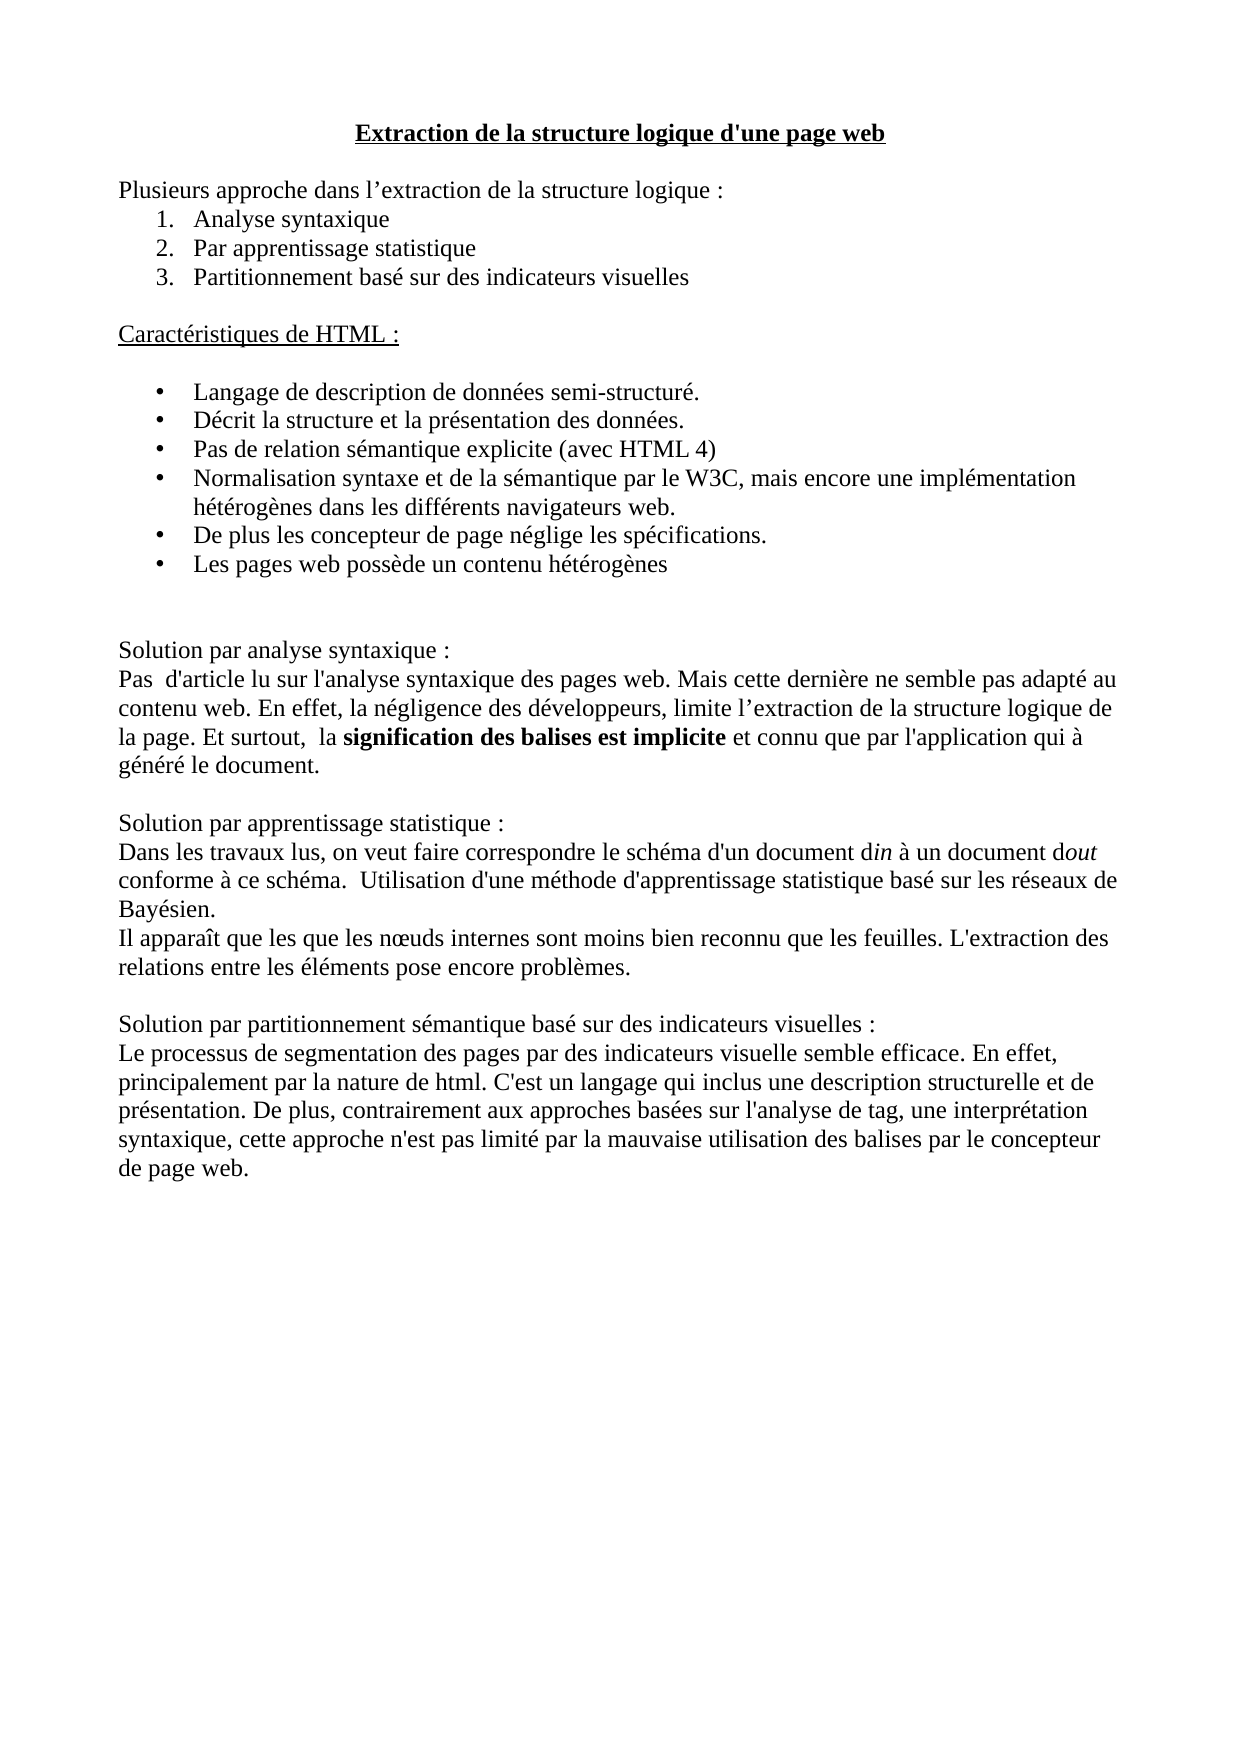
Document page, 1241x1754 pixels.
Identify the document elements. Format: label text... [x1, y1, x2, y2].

list Par apprentissage statistique [156, 233, 1122, 262]
text Dans les travaux lus, on veut faire correspondre le schéma d'un document din à un document dout conforme à ce schéma. Utilisation d'une méthode d'apprentissage statistique basé sur les réseaux de Bayésien. [118, 837, 1122, 923]
text Solution par partitionnement sémantique basé sur des indicateurs visuelles : [118, 1009, 1122, 1038]
list Analyse syntaxique [156, 204, 1122, 233]
text Solution par apprentissage statistique : [118, 808, 1122, 837]
list Langage de description de données semi-structuré. [156, 377, 1122, 406]
list De plus les concepteur de page néglige les spécifications. [156, 521, 1122, 549]
list Décrit la structure et la présentation des données. [156, 406, 1122, 434]
text Plusieurs approche dans l’extraction de la structure logique : [118, 176, 1122, 204]
list Pas de relation sémantique explicite (avec HTML 4) [156, 434, 1122, 463]
text Solution par analyse syntaxique : [118, 636, 1122, 664]
list Les pages web possède un contenu hétérogènes [156, 549, 1122, 578]
text Caractéristiques de HTML : [118, 319, 1122, 348]
text Il apparaît que les que les nœuds internes sont moins bien reconnu que les feuilles. L'extraction des relations entre les éléments pose encore problèmes. [118, 923, 1122, 981]
text Extraction de la structure logique d'une page web [118, 118, 1122, 147]
text Le processus de segmentation des pages par des indicateurs visuelle semble efficace. En effet, principalement par la nature de html. C'est un langage qui inclus une description structurelle et de présentation. De plus, contrairement aux approches basées sur l'analyse de tag, une interprétation syntaxique, cette approche n'est pas limité par la mauvaise utilisation des balises par le concepteur de page web. [118, 1038, 1122, 1182]
list Partitionnement basé sur des indicateurs visuelles [156, 262, 1122, 291]
text Pas d'article lu sur l'analyse syntaxique des pages web. Mais cette dernière ne semble pas adapté au contenu web. En effet, la négligence des développeurs, limite l’extraction de la structure logique de la page. Et surtout, la signification des balises est implicite et connu que par l'application qui à généré le document. [118, 664, 1122, 779]
list Normalisation syntaxe et de la sémantique par le W3C, mais encore une implémentation hétérogènes dans les différents navigateurs web. [156, 463, 1122, 521]
